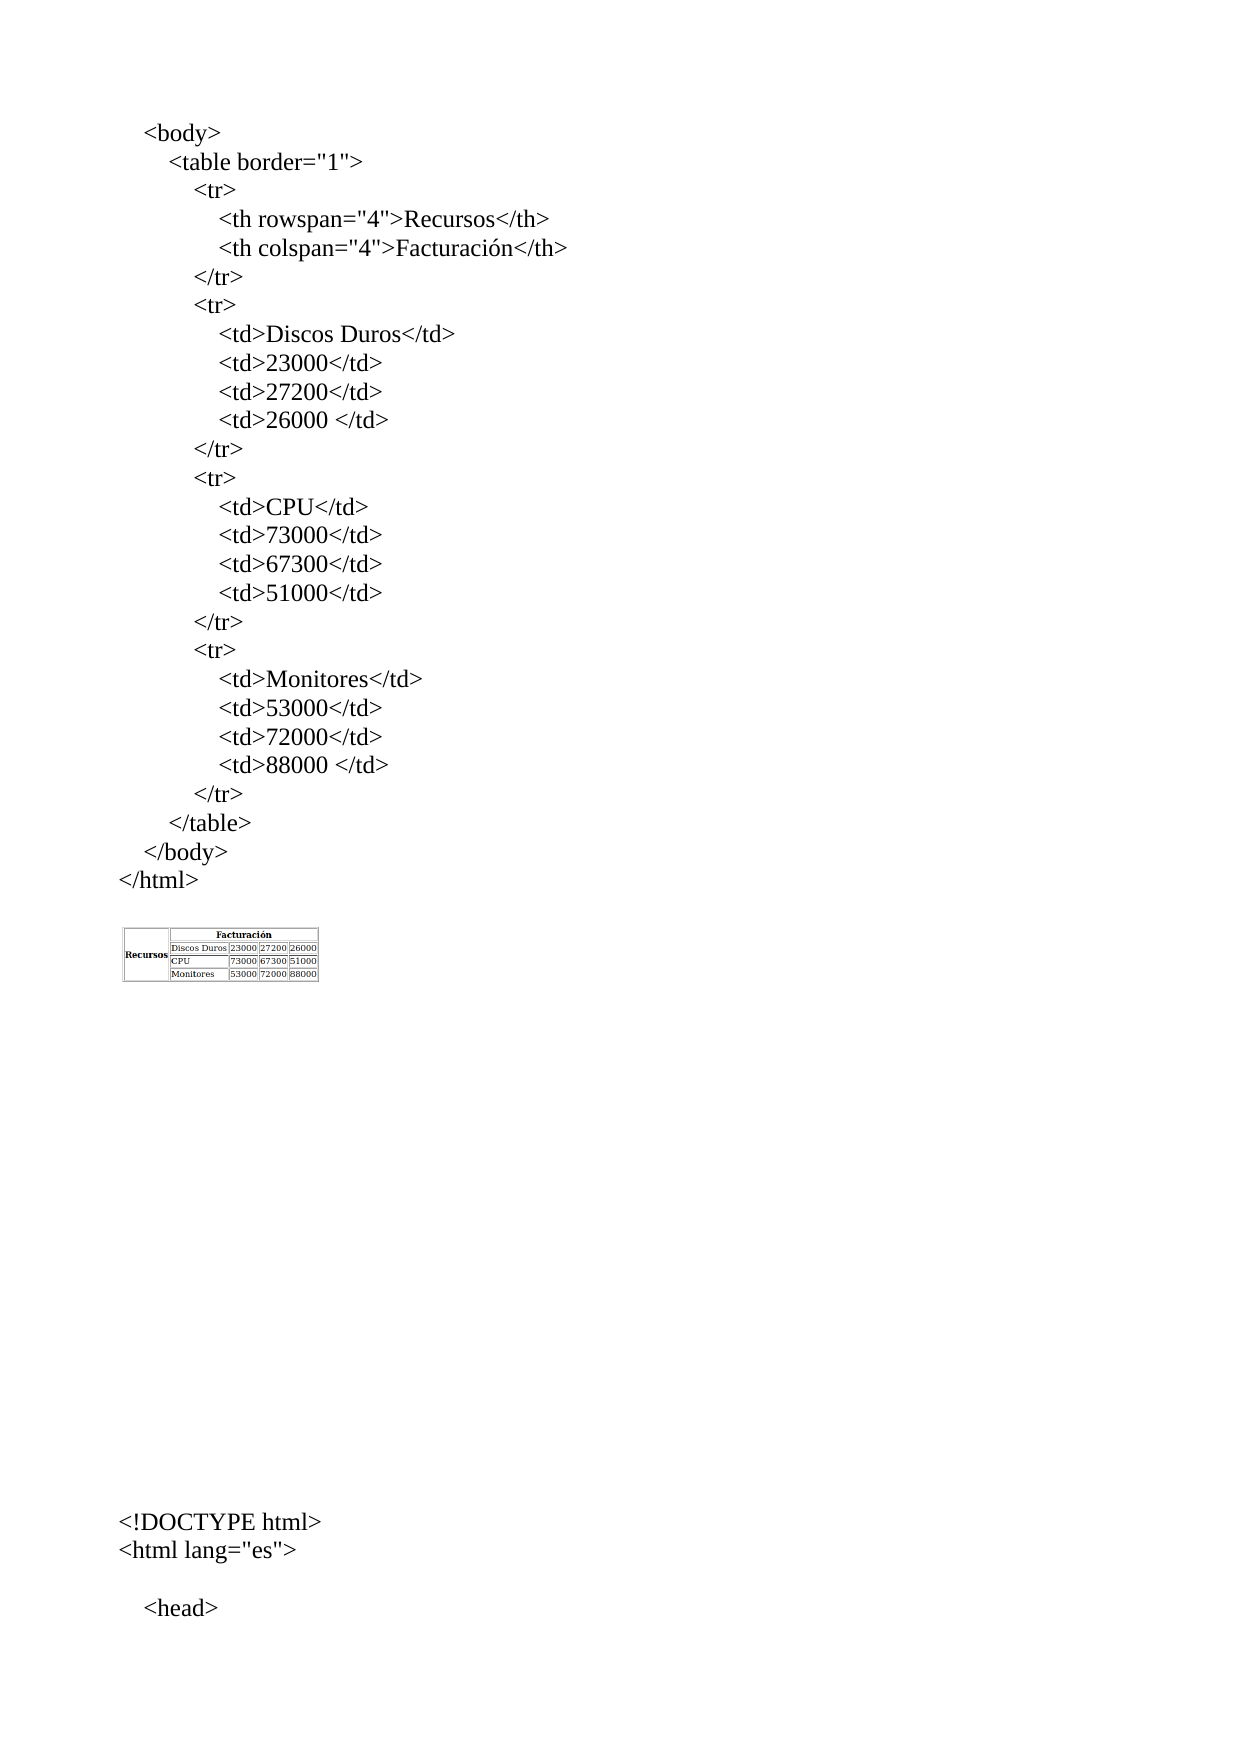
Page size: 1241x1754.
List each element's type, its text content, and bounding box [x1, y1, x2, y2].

text <tr> [118, 291, 1122, 319]
text <td>72000</td> [118, 722, 1122, 751]
text <td>23000</td> [118, 348, 1122, 377]
text <td>Monitores</td> [118, 664, 1122, 693]
text </tr> [118, 607, 1122, 636]
text <td>88000 </td> [118, 751, 1122, 779]
text </tr> [118, 434, 1122, 463]
text <td>73000</td> [118, 521, 1122, 549]
text <td>CPU</td> [118, 492, 1122, 521]
text <head> [118, 1593, 1122, 1622]
text <td>67300</td> [118, 549, 1122, 578]
text <table border="1"> [118, 147, 1122, 176]
text <td>Discos Duros</td> [118, 319, 1122, 348]
text <tr> [118, 176, 1122, 204]
text <th rowspan="4">Recursos</th> [118, 204, 1122, 233]
text <body> [118, 118, 1122, 147]
text <tr> [118, 636, 1122, 664]
text <th colspan="4">Facturación</th> [118, 233, 1122, 262]
text </html> [118, 866, 1122, 894]
picture [118, 923, 1123, 1421]
text <td>51000</td> [118, 578, 1122, 607]
text <td>27200</td> [118, 377, 1122, 406]
text </tr> [118, 779, 1122, 808]
text <td>26000 </td> [118, 406, 1122, 434]
text <tr> [118, 463, 1122, 492]
text </table> [118, 808, 1122, 837]
text <td>53000</td> [118, 693, 1122, 722]
text <html lang="es"> [118, 1535, 1122, 1564]
text </tr> [118, 262, 1122, 291]
text </body> [118, 837, 1122, 866]
text <!DOCTYPE html> [118, 1507, 1122, 1535]
